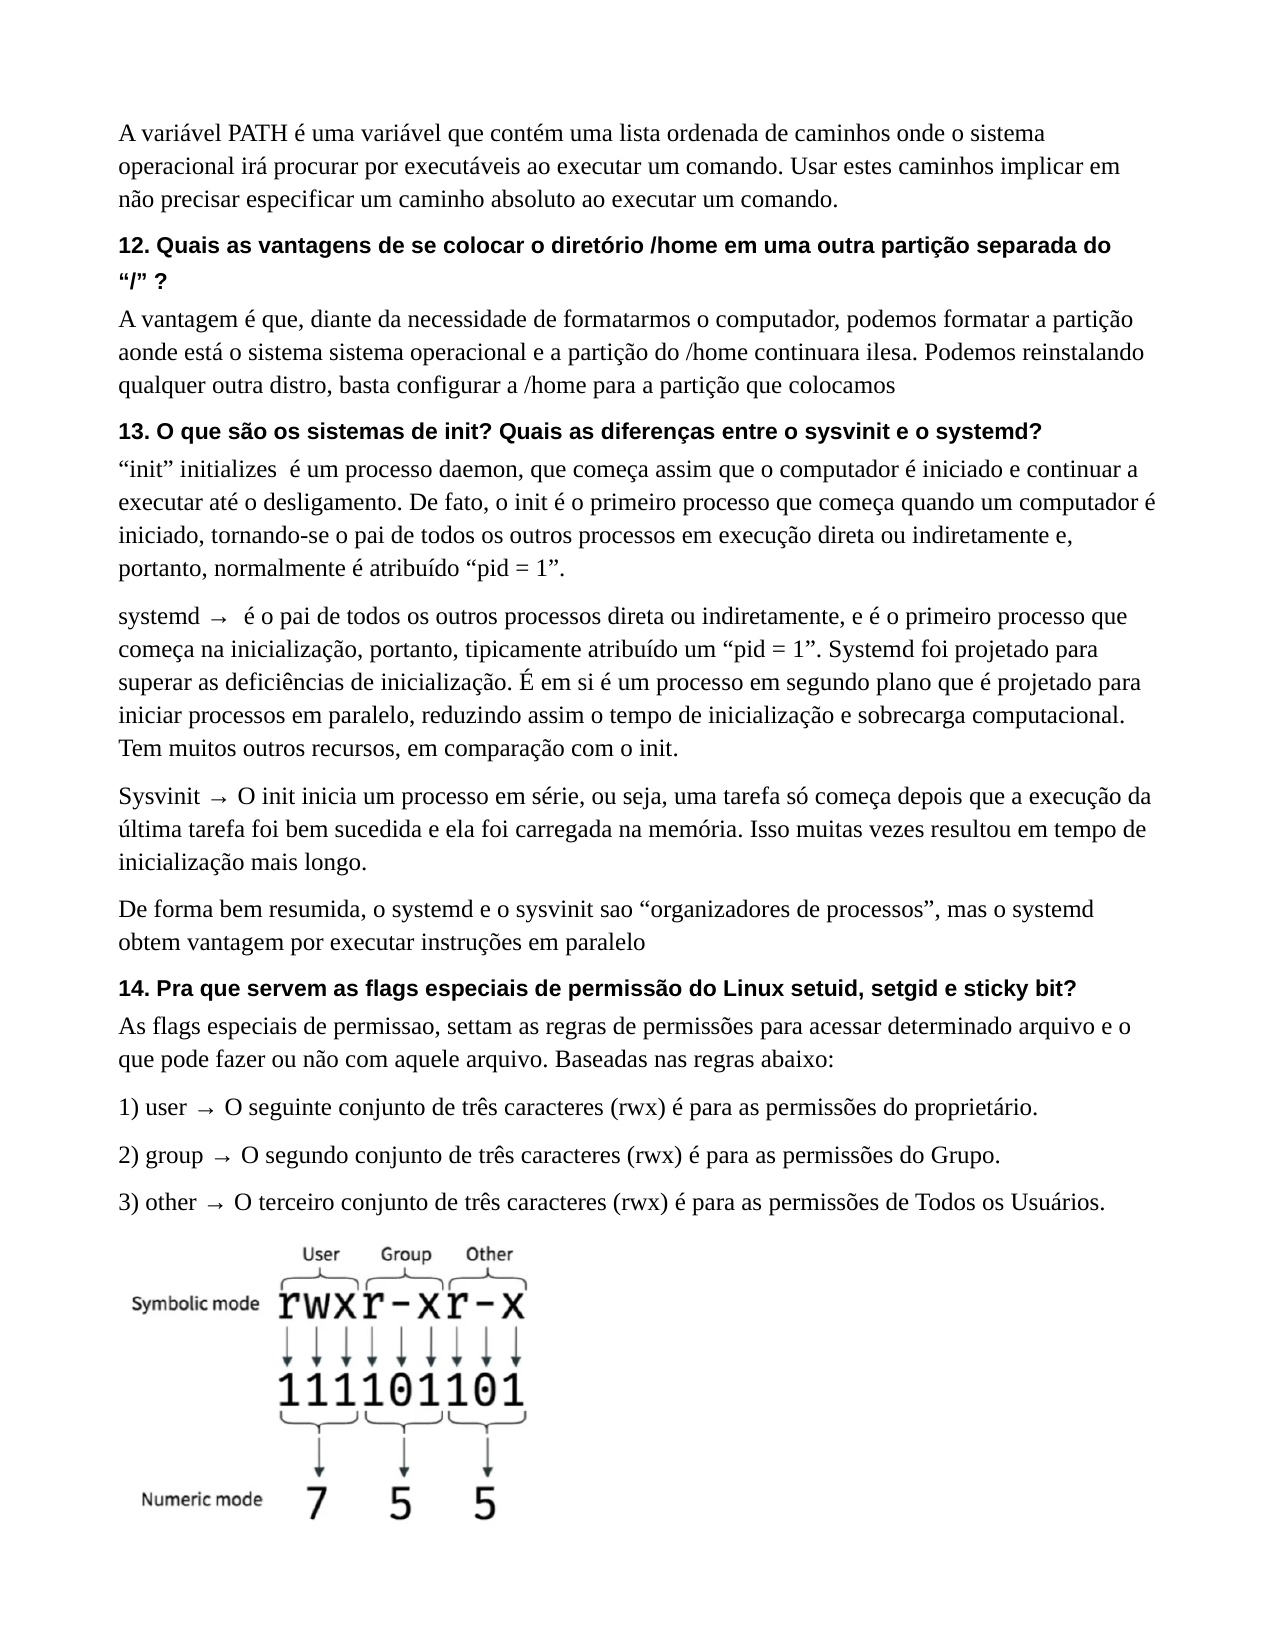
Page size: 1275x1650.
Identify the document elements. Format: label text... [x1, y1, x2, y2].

text systemd → é o pai de todos os outros processos direta ou indiretamente, e é o primeiro processo que começa na inicialização, portanto, tipicamente atribuído um “pid = 1”. Systemd foi projetado para superar as deficiências de inicialização. É em si é um processo em segundo plano que é projetado para iniciar processos em paralelo, reduzindo assim o tempo de inicialização e sobrecarga computacional. Tem muitos outros recursos, em comparação com o init. [118, 601, 1157, 762]
text As flags especiais de permissao, settam as regras de permissões para acessar determinado arquivo e o que pode fazer ou não com aquele arquivo. Baseadas nas regras abaixo: [118, 1011, 1157, 1073]
text 14. Pra que servem as flags especiais de permissão do Linux setuid, setgid e sticky bit? [118, 975, 1157, 1001]
text A vantagem é que, diante da necessidade de formatarmos o computador, podemos formatar a partição aonde está o sistema sistema operacional e a partição do /home continuara ilesa. Podemos reinstalando qualquer outra distro, basta configurar a /home para a partição que colocamos [118, 304, 1157, 399]
text 2) group → O segundo conjunto de três caracteres (rwx) é para as permissões do Grupo. [118, 1140, 1157, 1168]
picture [120, 1234, 543, 1539]
text 12. Quais as vantagens de se colocar o diretório /home em uma outra partição separada do “/” ? [118, 232, 1157, 294]
text 1) user → O seguinte conjunto de três caracteres (rwx) é para as permissões do proprietário. [118, 1092, 1157, 1121]
text “init” initializes é um processo daemon, que começa assim que o computador é iniciado e continuar a executar até o desligamento. De fato, o init é o primeiro processo que começa quando um computador é iniciado, tornando-se o pai de todos os outros processos em execução direta ou indiretamente e, portanto, normalmente é atribuído “pid = 1”. [118, 454, 1157, 582]
text De forma bem resumida, o systemd e o sysvinit sao “organizadores de processos”, mas o systemd obtem vantagem por executar instruções em paralelo [118, 894, 1157, 956]
text 13. O que são os sistemas de init? Quais as diferenças entre o sysvinit e o systemd? [118, 418, 1157, 444]
text Sysvinit → O init inicia um processo em série, ou seja, uma tarefa só começa depois que a execução da última tarefa foi bem sucedida e ela foi carregada na memória. Isso muitas vezes resultou em tempo de inicialização mais longo. [118, 781, 1157, 876]
text 3) other → O terceiro conjunto de três caracteres (rwx) é para as permissões de Todos os Usuários. [118, 1187, 1157, 1216]
text A variável PATH é uma variável que contém uma lista ordenada de caminhos onde o sistema operacional irá procurar por executáveis ao executar um comando. Usar estes caminhos implicar em não precisar especificar um caminho absoluto ao executar um comando. [118, 118, 1157, 213]
